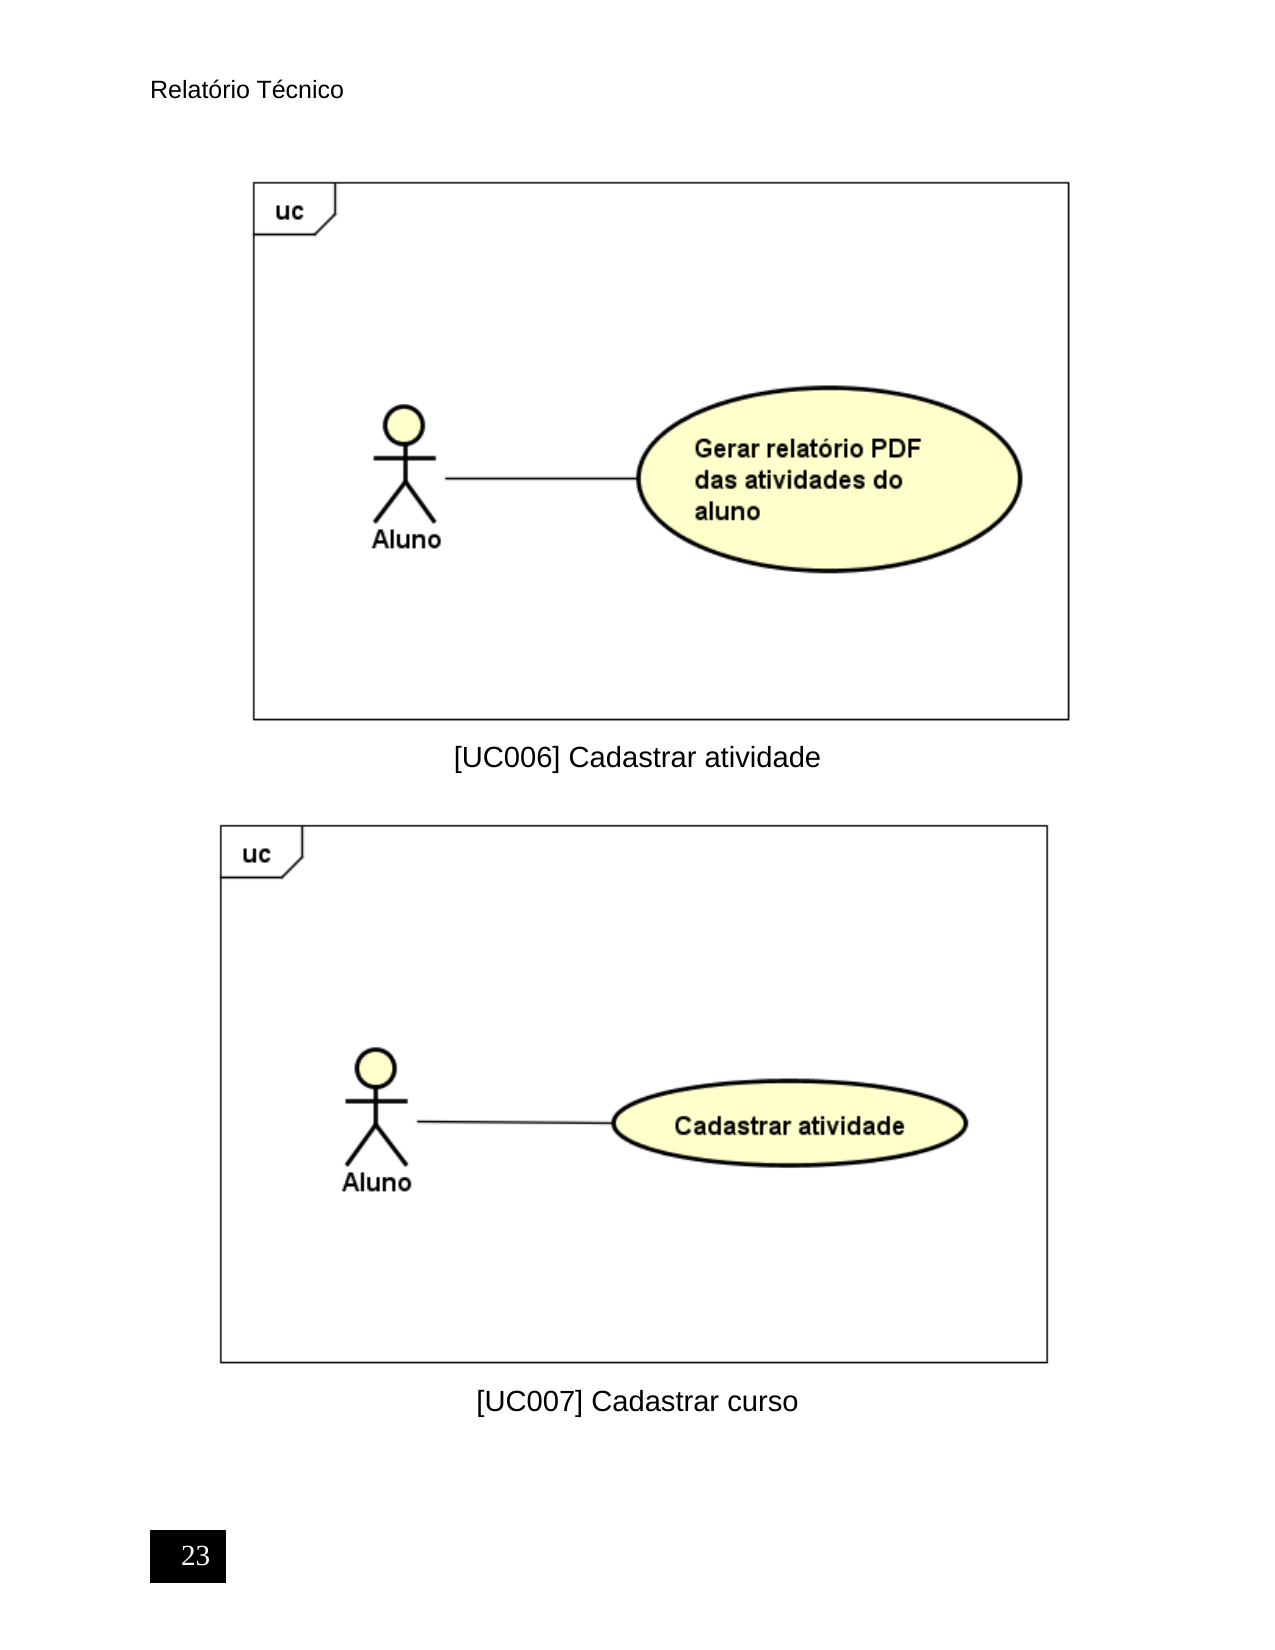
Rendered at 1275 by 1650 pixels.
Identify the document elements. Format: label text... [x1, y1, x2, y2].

picture [233, 162, 1090, 741]
text [UC006] Cadastrar atividade [150, 672, 1125, 774]
text [UC007] Cadastrar curso [150, 1262, 1125, 1417]
picture [201, 805, 1067, 1384]
